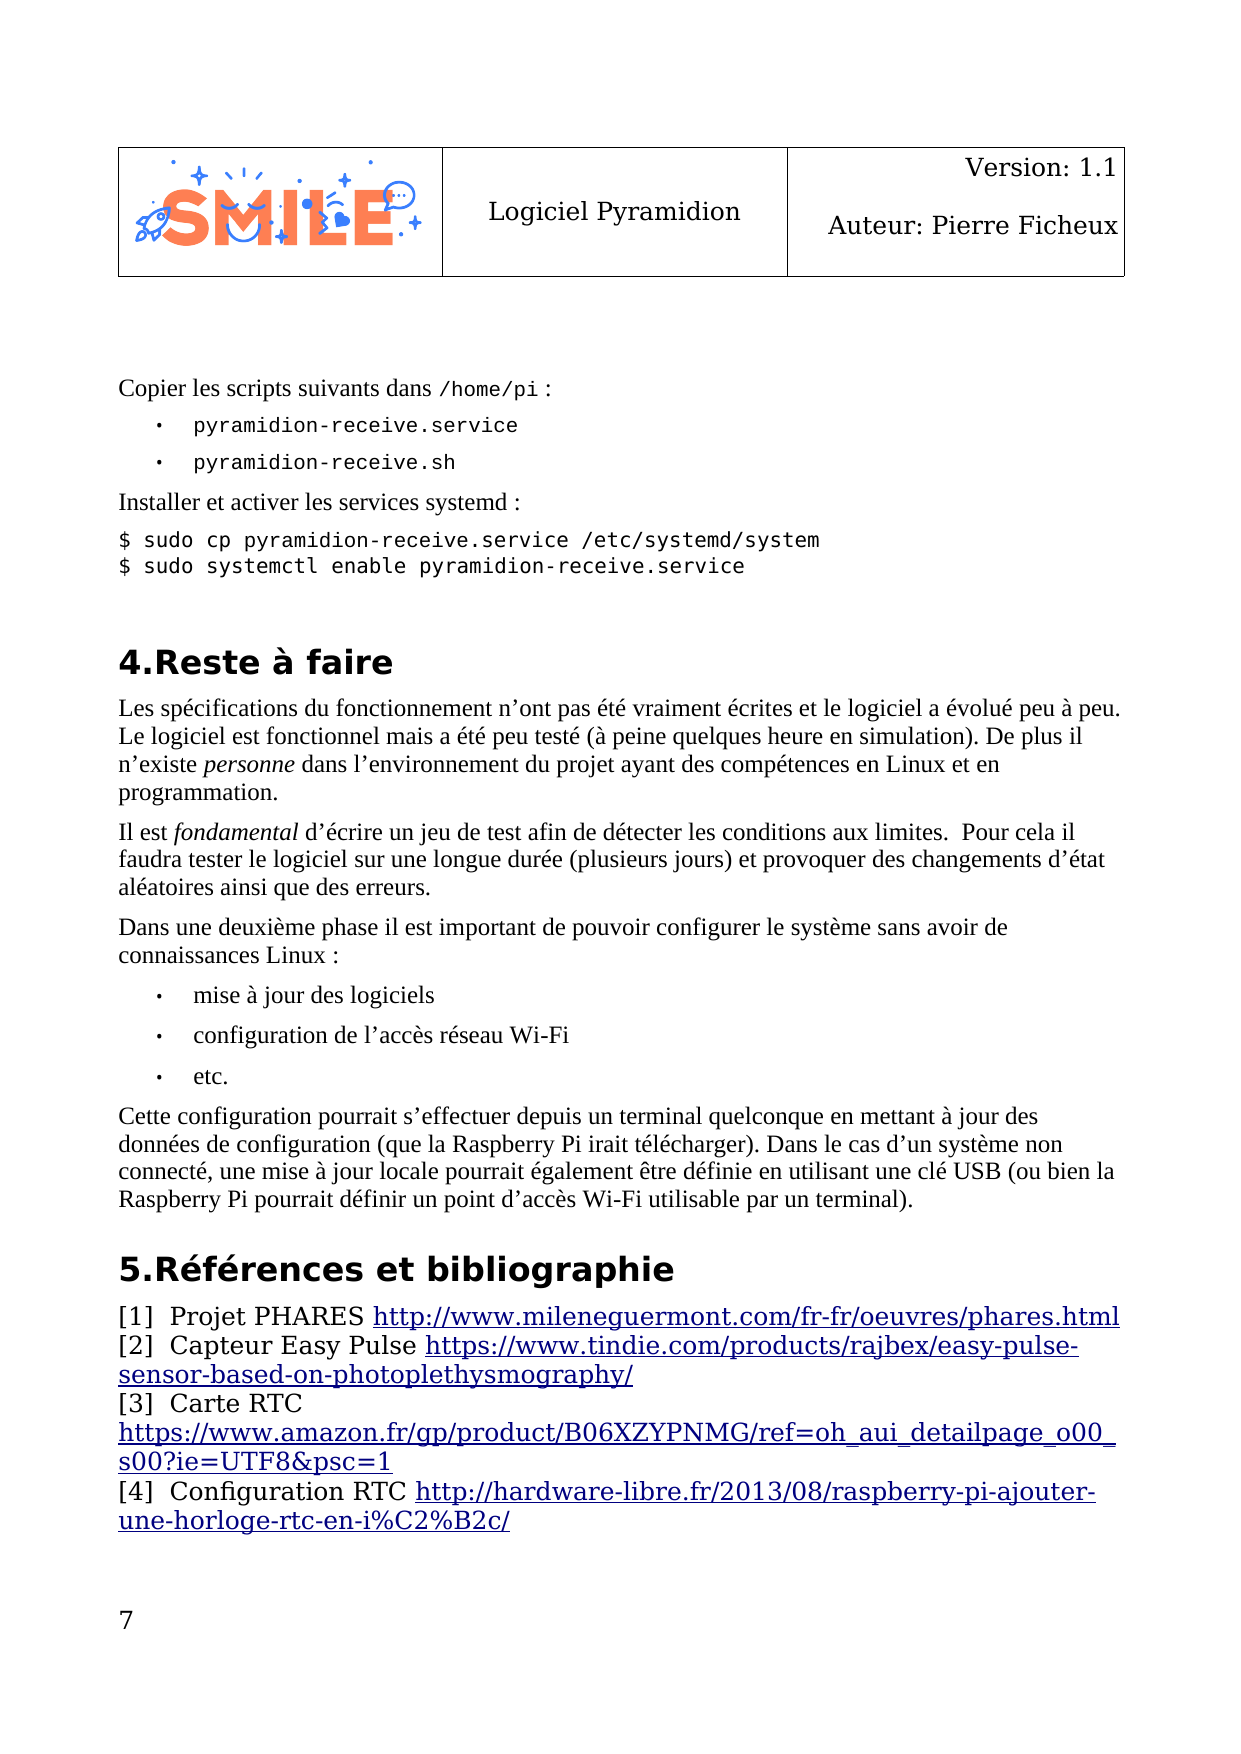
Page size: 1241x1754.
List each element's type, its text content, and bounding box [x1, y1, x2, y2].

text Il est fondamental d’écrire un jeu de test afin de détecter les conditions aux limites. Pour cela il faudra tester le logiciel sur une longue durée (plusieurs jours) et provoquer des changements d’état aléatoires ainsi que des erreurs. [118, 818, 1122, 901]
text [2] Capteur Easy Pulse https://www.tindie.com/products/rajbex/easy-pulse-sensor-based-on-photoplethysmography/ [118, 1331, 1122, 1389]
text [4] Configuration RTC http://hardware-libre.fr/2013/08/raspberry-pi-ajouter-une-horloge-rtc-en-i%C2%B2c/ [118, 1477, 1122, 1535]
text Les spécifications du fonctionnement n’ont pas été vraiment écrites et le logiciel a évolué peu à peu. Le logiciel est fonctionnel mais a été peu testé (à peine quelques heure en simulation). De plus il n’existe personne dans l’environnement du projet ayant des compétences en Linux et en programmation. [118, 694, 1122, 805]
list pyramidion-receive.sh [156, 452, 1122, 475]
list configuration de l’accès réseau Wi-Fi [156, 1022, 1122, 1049]
text Cette configuration pourrait s’effectuer depuis un terminal quelconque en mettant à jour des données de configuration (que la Raspberry Pi irait télécharger). Dans le cas d’un système non connecté, une mise à jour locale pourrait également être définie en utilisant une clé USB (ou bien la Raspberry Pi pourrait définir un point d’accès Wi-Fi utilisable par un terminal). [118, 1102, 1122, 1213]
text $ sudo cp pyramidion-receive.service /etc/systemd/system [118, 528, 1122, 554]
subtitle Reste à faire [118, 643, 1122, 682]
text Copier les scripts suivants dans /home/pi : [118, 374, 1122, 403]
list pyramidion-receive.service [156, 416, 1122, 439]
text Installer et activer les services systemd : [118, 488, 1122, 516]
subtitle Références et bibliographie [118, 1250, 1122, 1289]
text [3] Carte RTC https://www.amazon.fr/gp/product/B06XZYPNMG/ref=oh_aui_detailpage_o00_s00?ie=UTF8&psc=1 [118, 1389, 1122, 1477]
picture [123, 153, 437, 265]
text $ sudo systemctl enable pyramidion-receive.service [118, 554, 1122, 578]
list etc. [156, 1062, 1122, 1089]
text Dans une deuxième phase il est important de pouvoir configurer le système sans avoir de connaissances Linux : [118, 913, 1122, 969]
list mise à jour des logiciels [156, 981, 1122, 1009]
text [1] Projet PHARES http://www.mileneguermont.com/fr-fr/oeuvres/phares.html [118, 1302, 1122, 1331]
